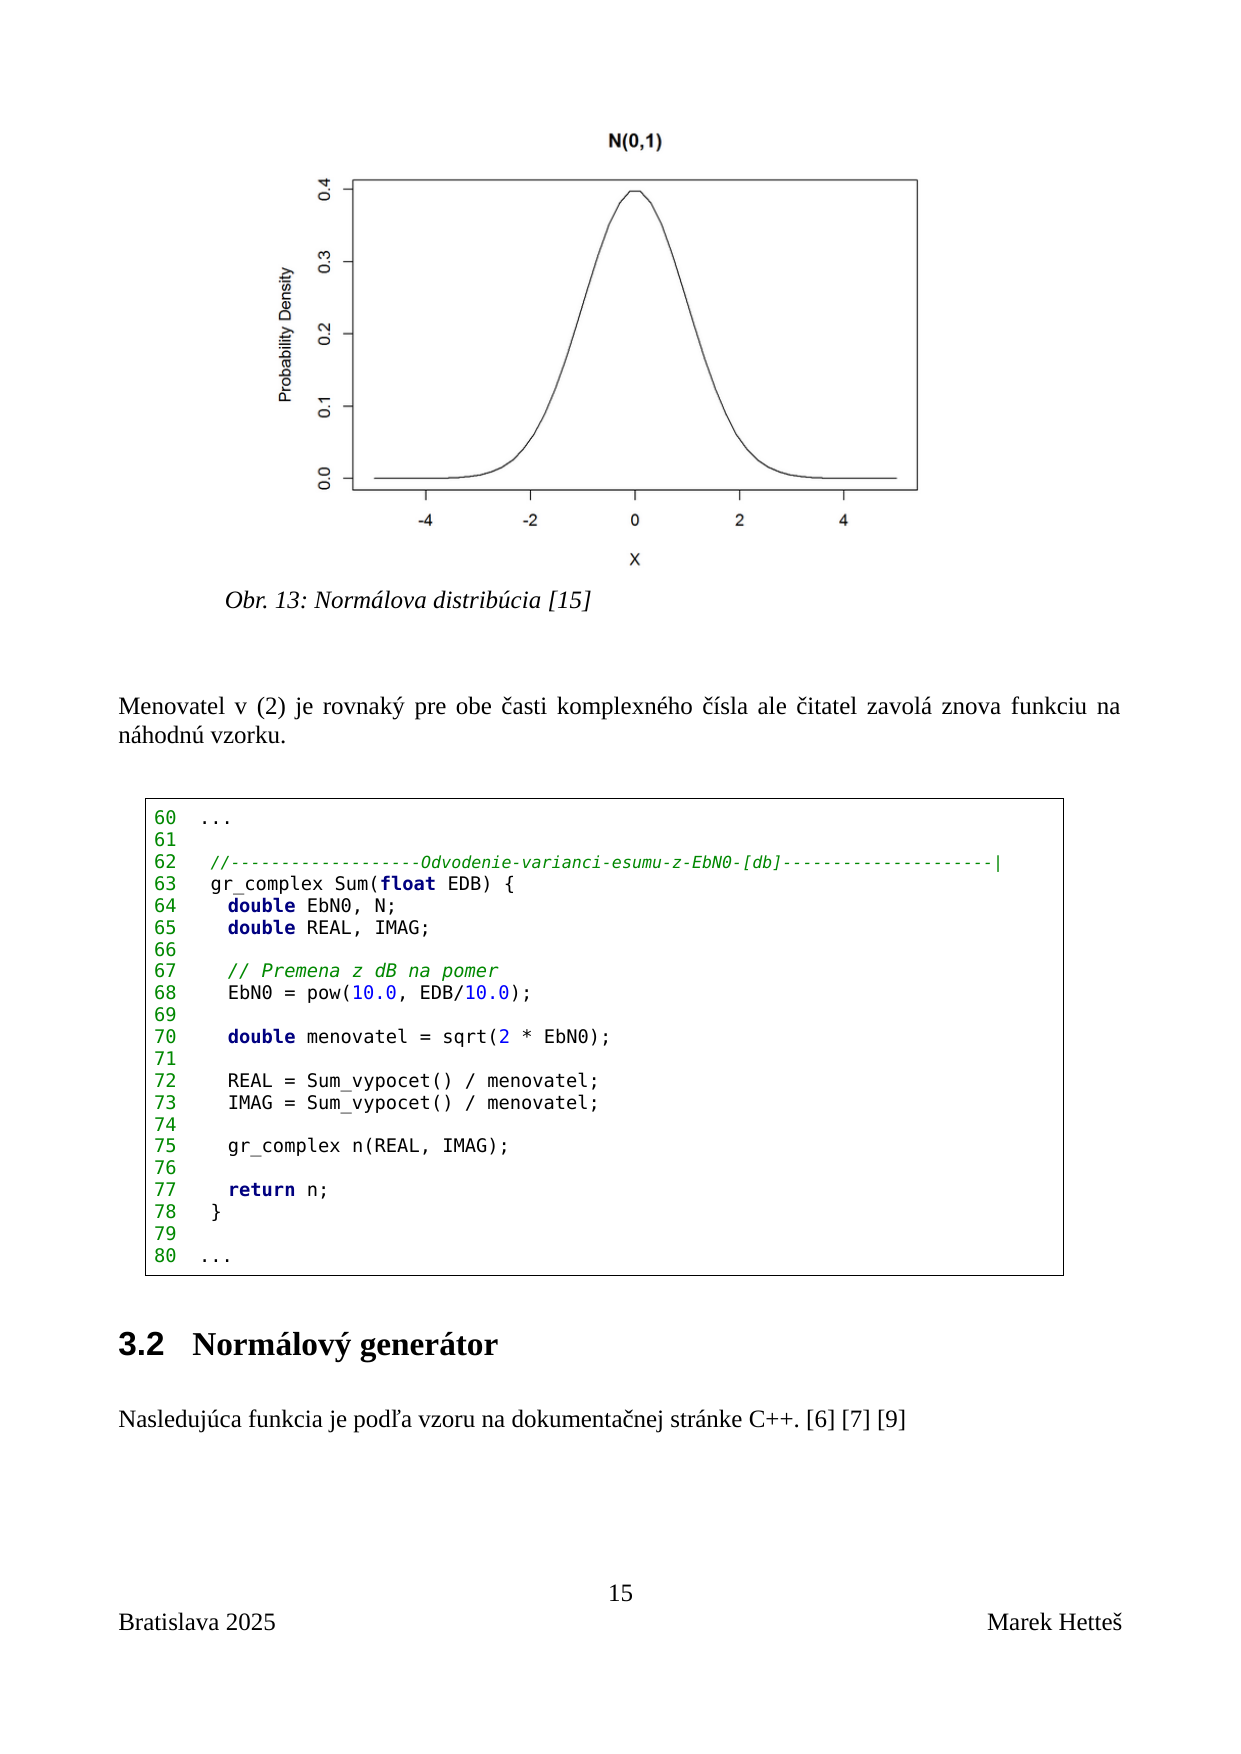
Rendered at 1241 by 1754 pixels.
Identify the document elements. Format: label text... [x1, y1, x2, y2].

text 70 double menovatel = sqrt(2 * EbN0); [154, 1026, 1054, 1048]
text 64 double EbN0, N; [154, 895, 1054, 917]
text 80 ... [154, 1245, 1054, 1267]
text 75 gr_complex n(REAL, IMAG); [154, 1135, 1054, 1157]
text 67 // Premena z dB na pomer [154, 960, 1054, 982]
text 63 gr_complex Sum(float EDB) { [154, 873, 1054, 895]
text 72 REAL = Sum_vypocet() / menovatel; [154, 1070, 1054, 1092]
text 65 double REAL, IMAG; [154, 917, 1054, 938]
text 79 [154, 1223, 1054, 1245]
text 78 } [154, 1201, 1054, 1223]
text 74 [154, 1113, 1054, 1135]
text 69 [154, 1004, 1054, 1026]
text 73 IMAG = Sum_vypocet() / menovatel; [154, 1092, 1054, 1113]
text Menovatel v (2) je rovnaký pre obe časti komplexného čísla ale čitatel zavolá znova funkciu na náhodnú vzorku. [118, 691, 1122, 749]
text 60 ... [154, 807, 1054, 829]
text 61 [154, 829, 1054, 851]
text 66 [154, 938, 1054, 960]
text 68 EbN0 = pow(10.0, EDB/10.0); [154, 982, 1054, 1004]
text Nasledujúca funkcia je podľa vzoru na dokumentačnej stránke C++. [6] [7] [9] [118, 1404, 1122, 1433]
text 71 [154, 1048, 1054, 1070]
text 62 //-------------------Odvodenie-varianci-esumu-z-EbN0-[db]---------------------| [154, 851, 1054, 873]
picture [234, 111, 1026, 585]
text Obr. 13: Normálova distribúcia [15] [224, 147, 1016, 613]
text 77 return n; [154, 1179, 1054, 1201]
text 76 [154, 1157, 1054, 1179]
subtitle Normálový generátor [118, 1324, 1122, 1362]
